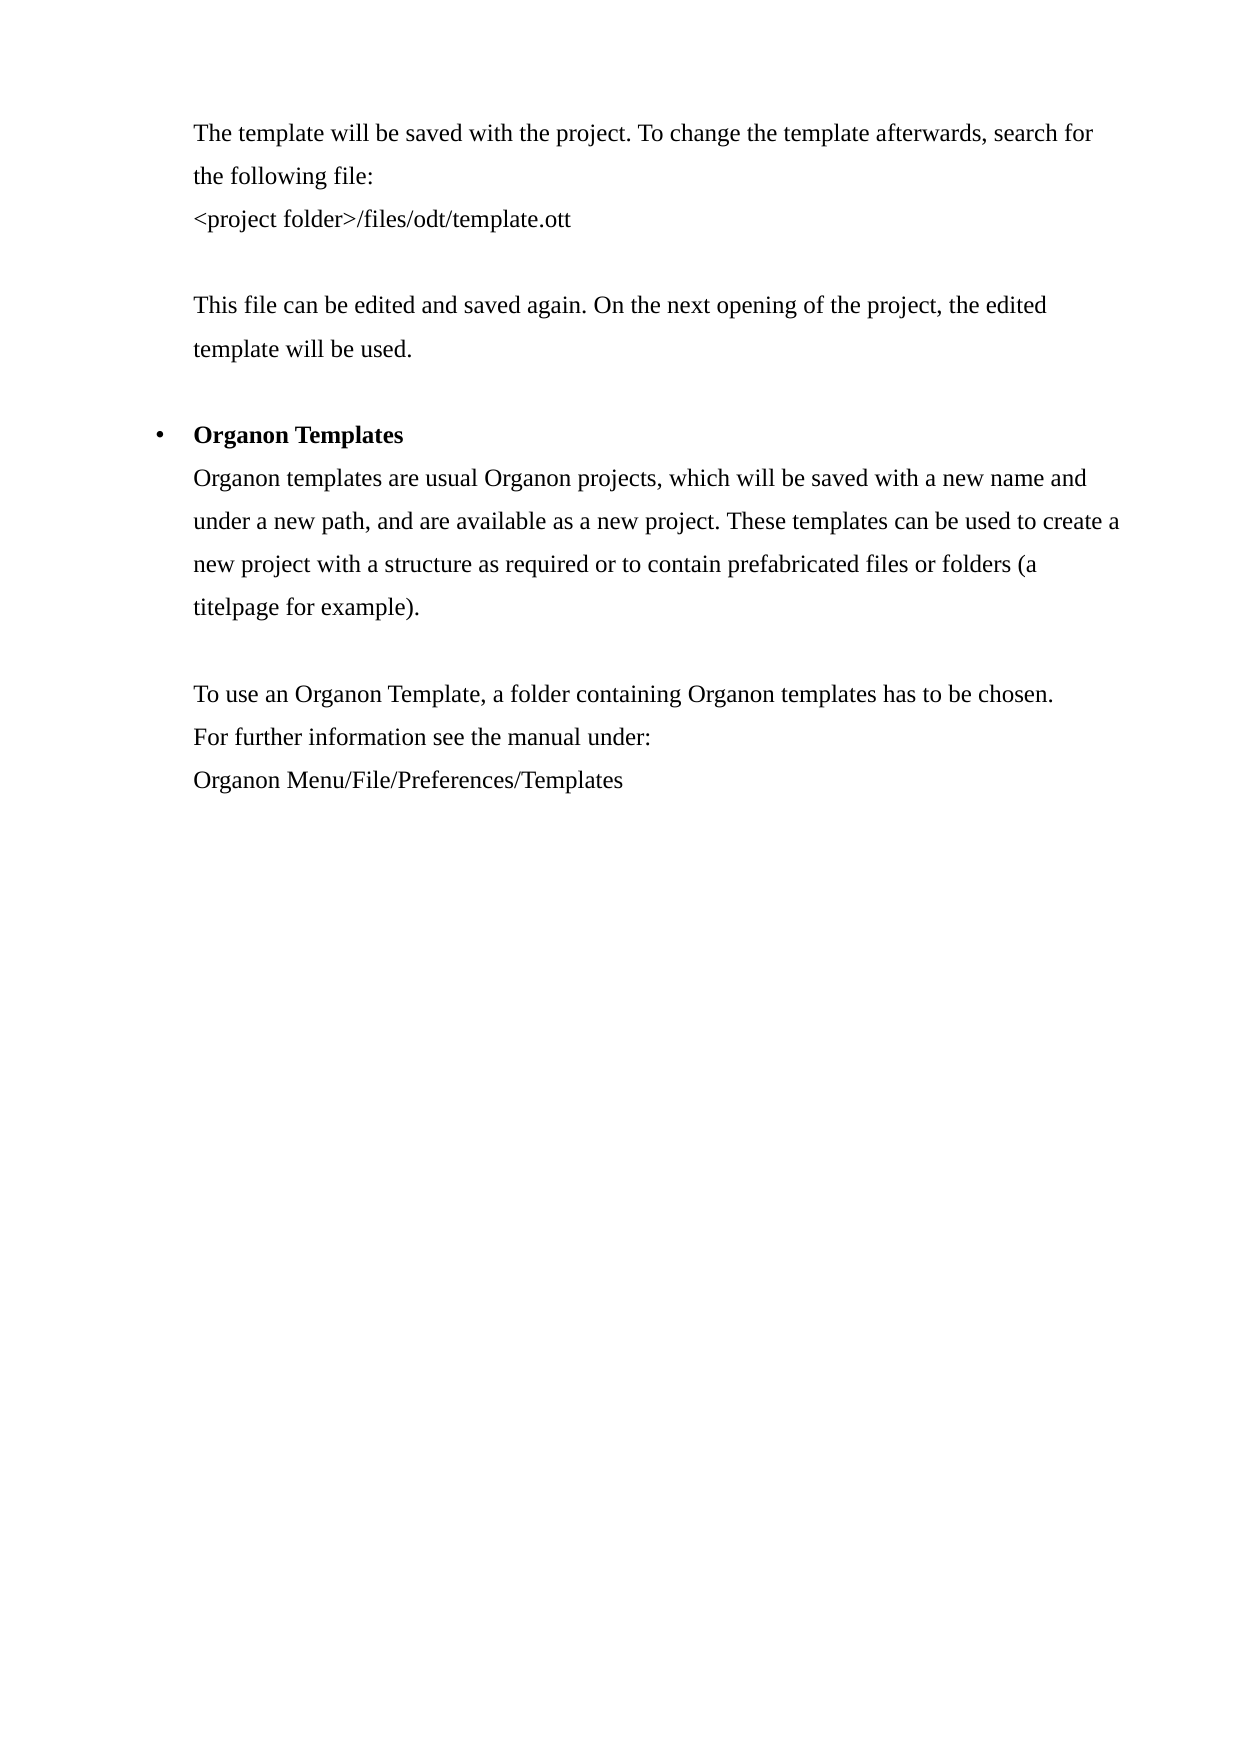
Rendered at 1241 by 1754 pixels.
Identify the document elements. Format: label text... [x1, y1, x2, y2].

list For further information see the manual under: [156, 722, 1122, 751]
list Organon Templates [156, 420, 1122, 449]
list This file can be edited and saved again. On the next opening of the project, the edited template will be used. [156, 291, 1122, 362]
list The template will be saved with the project. To change the template afterwards, search for the following file: [156, 118, 1122, 190]
list <project folder>/files/odt/template.ott [156, 204, 1122, 233]
list Organon templates are usual Organon projects, which will be saved with a new name and under a new path, and are available as a new project. These templates can be used to create a new project with a structure as required or to contain prefabricated files or folders (a titelpage for example). [156, 463, 1122, 621]
list To use an Organon Template, a folder containing Organon templates has to be chosen. [156, 679, 1122, 707]
list Organon Menu/File/Preferences/Templates [156, 765, 1122, 794]
